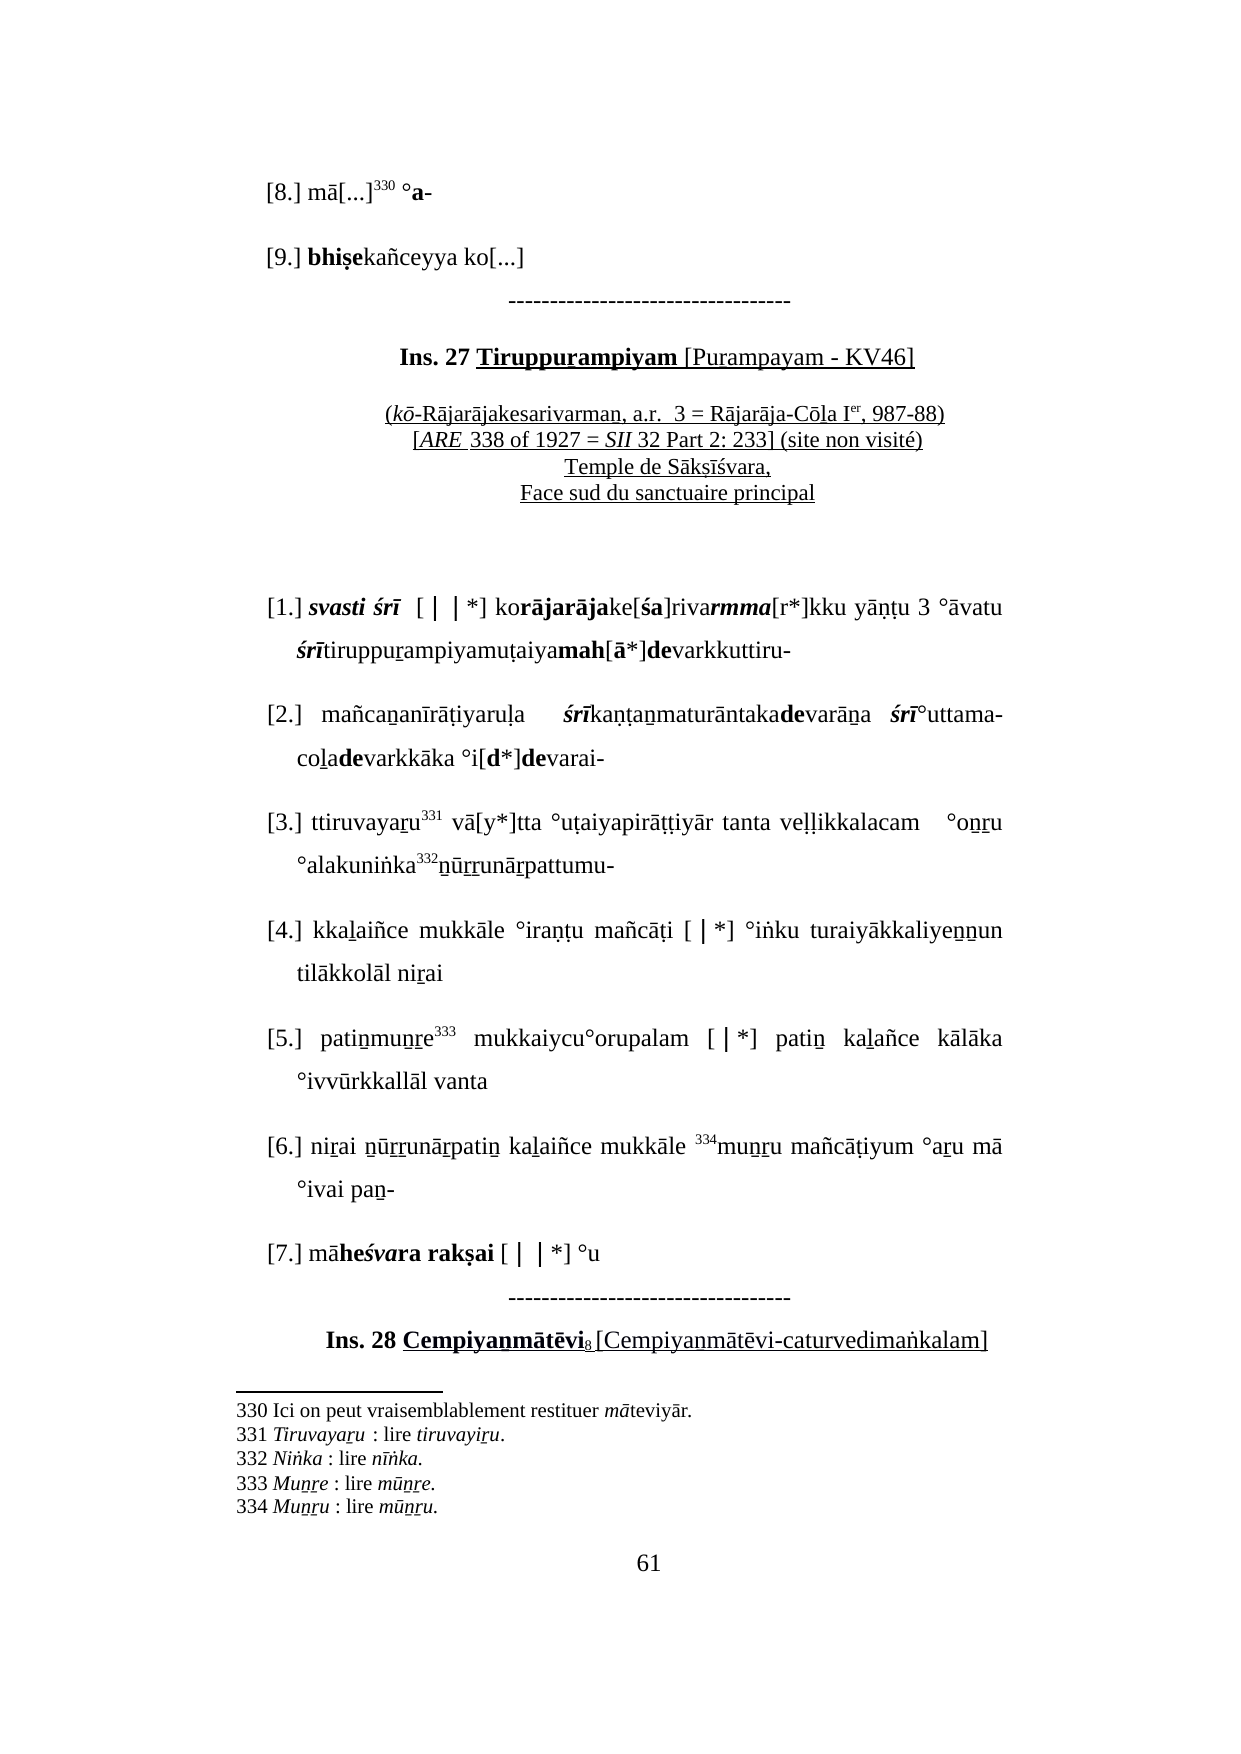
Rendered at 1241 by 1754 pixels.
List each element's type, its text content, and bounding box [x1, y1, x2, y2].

text [5.] patiṉmuṉṟe mukkaiycu°orupalam [❘*] patiṉ kaḻañce kālāka °ivvūrkkallāl vanta [267, 1023, 1003, 1095]
text Muṉṟe : lire mūṉṟe. [236, 1470, 1061, 1494]
text [6.] niṟai ṉūṟṟunāṟpatiṉ kaḻaiñce mukkāle muṉṟu mañcāṭiyum °aṟu mā °ivai paṉ- [267, 1131, 1003, 1203]
text [ARE 338 of 1927 = SII 32 Part 2: 233] (site non visité) [298, 426, 1037, 453]
text Temple de Sākṣīśvara, [298, 453, 1037, 479]
text [1.] svasti śrī [❘❘*] korājarājake[śa]rivarmma[r*]kku yāṇṭu 3 °āvatu śrītiruppuṟampiyamuṭaiyamah[ā*]devarkkuttiru- [267, 592, 1003, 663]
text Face sud du sanctuaire principal [298, 479, 1037, 505]
text Muṉṟu : lire mūṉṟu. [236, 1494, 1061, 1518]
text [2.] mañcaṉanīrāṭiyaruḷa śrīkaṇṭaṉmaturāntakadevarāṉa śrī°uttama-coḻadevarkkāka °i[d*]devarai- [267, 699, 1003, 771]
text Ici on peut vraisemblablement restituer māteviyār. [236, 1398, 1061, 1422]
text Tiruvayaṟu : lire tiruvayiṟu. [236, 1422, 1061, 1446]
text [3.] ttiruvayaṟu vā[y*]tta °uṭaiyapirāṭṭiyār tanta veḷḷikkalacam °oṉṟu °alakuniṅkaṉūṟṟunāṟpattumu- [267, 807, 1003, 879]
text Niṅka : lire nīṅka. [236, 1446, 1061, 1470]
text [9.] bhiṣekañceyya ko[...] [266, 242, 1003, 271]
text Ins. 27 Tiruppuṟampiyam [Puṟampayam - KV46] [252, 342, 1061, 371]
text ---------------------------------- [297, 285, 1002, 314]
text [7.] māheśvara rakṣai [❘❘*] °u [267, 1238, 1003, 1267]
text ---------------------------------- [297, 1282, 1002, 1310]
text [8.] mā[...] °a- [266, 177, 1003, 206]
text [4.] kkaḻaiñce mukkāle °iraṇṭu mañcāṭi [❘*] °iṅku turaiyākkaliyeṉṉun tilākkolāl niṟai [267, 915, 1003, 987]
text (kō-Rājarājakesarivarmaṉ, a.r. 3 = Rājarāja-Cōḻa Ier, 987-88) [298, 400, 1032, 426]
text Ins. 28 Cempiyaṉmātēvi8 [Cempiyaṉmātēvi-caturvedimaṅkalam] [252, 1325, 1061, 1353]
